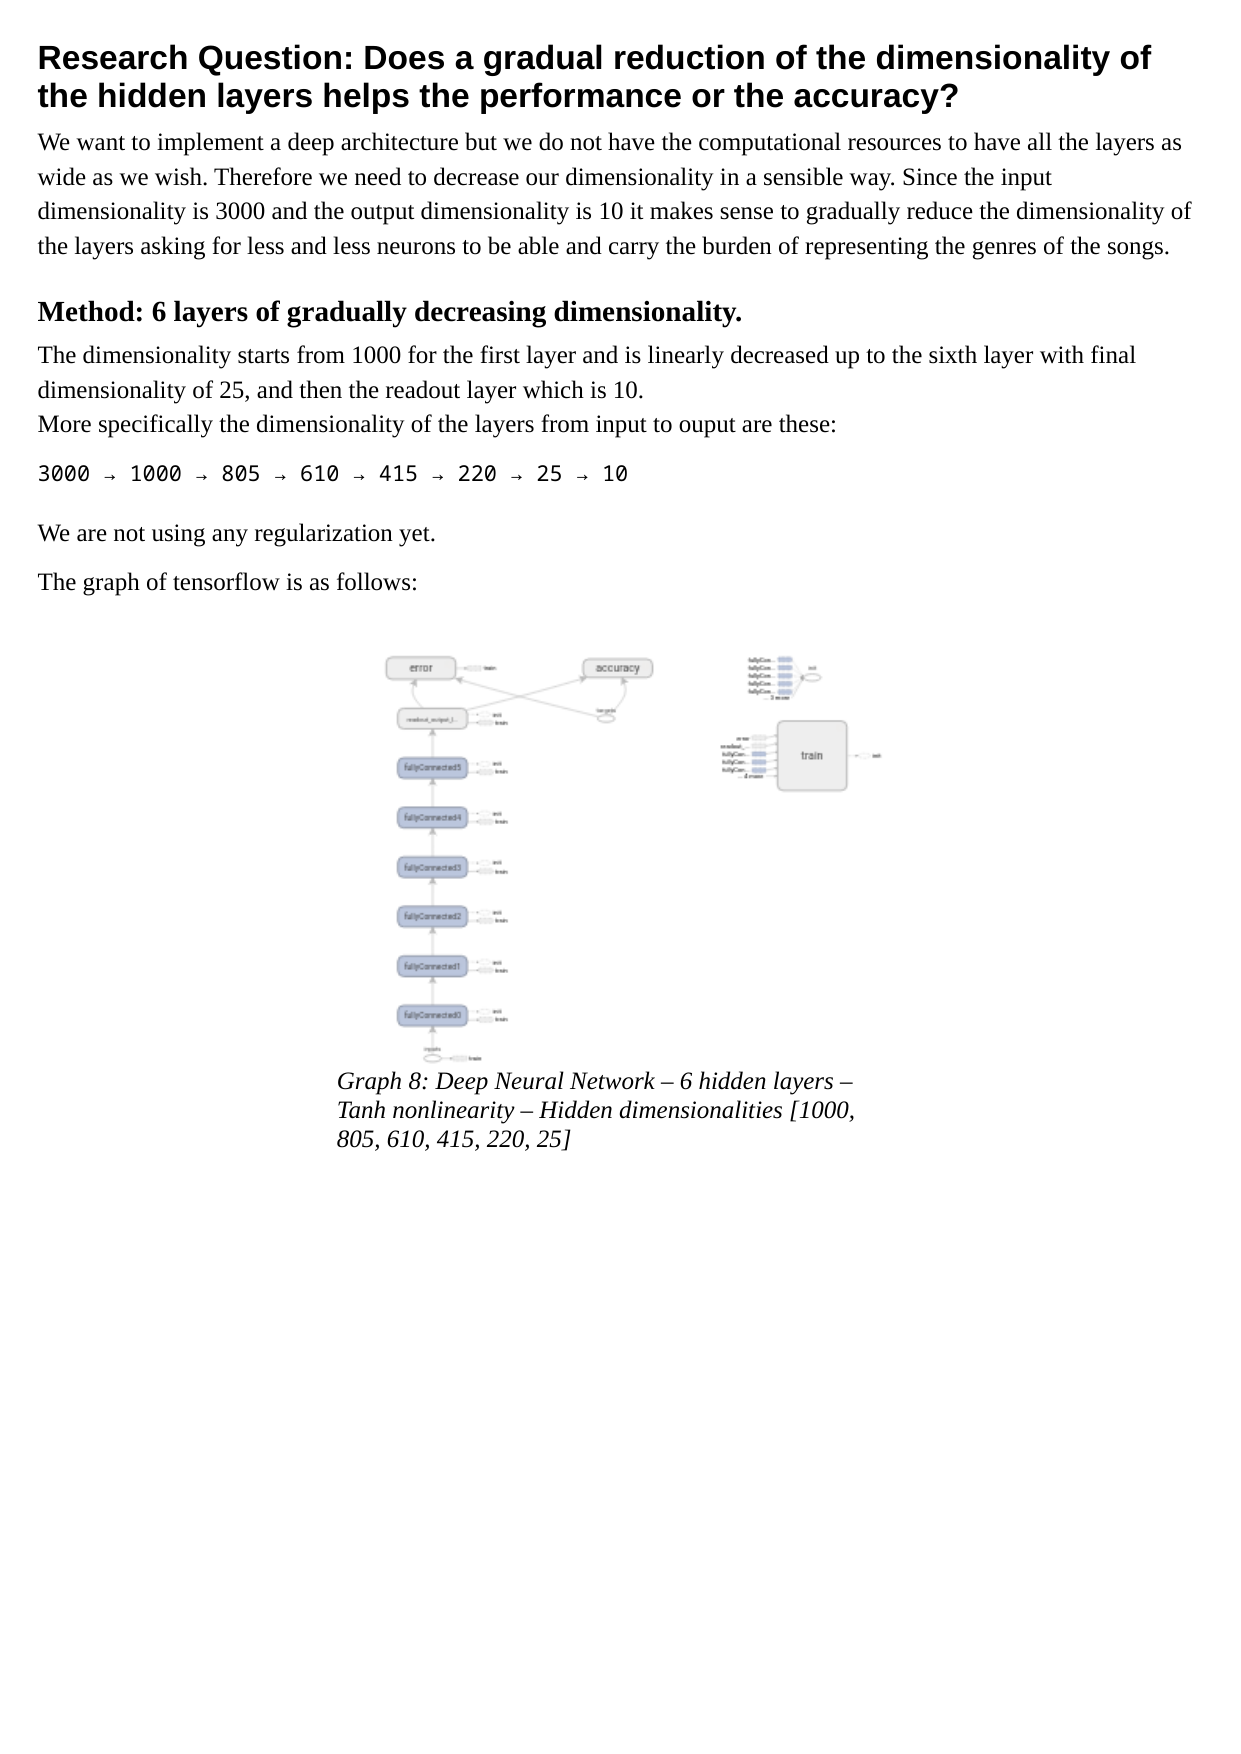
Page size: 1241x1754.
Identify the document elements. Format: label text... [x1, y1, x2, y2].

text We want to implement a deep architecture but we do not have the computational resources to have all the layers as wide as we wish. Therefore we need to decrease our dimensionality in a sensible way. Since the input dimensionality is 3000 and the output dimensionality is 10 it makes sense to gradually reduce the dimensionality of the layers asking for less and less neurons to be able and carry the burden of representing the genres of the songs. [37, 127, 1203, 259]
text The dimensionality starts from 1000 for the first layer and is linearly decreased up to the sixth layer with final dimensionality of 25, and then the readout layer which is 10. More specifically the dimensionality of the layers from input to ouput are these: [37, 340, 1203, 438]
text We are not using any regularization yet. [37, 518, 1203, 547]
text Graph 8: Deep Neural Network – 6 hidden layers – Tanh nonlinearity – Hidden dimensionalities [1000, 805, 610, 415, 220, 25] [337, 1067, 904, 1152]
text 3000 → 1000 → 805 → 610 → 415 → 220 → 25 → 10 [37, 458, 1203, 488]
subtitle Method: 6 layers of gradually decreasing dimensionality. [37, 294, 1203, 328]
picture [336, 628, 904, 1067]
subtitle Research Question: Does a gradual reduction of the dimensionality of the hidden layers helps the performance or the accuracy? [37, 37, 1203, 115]
text The graph of tensorflow is as follows: [37, 567, 1203, 596]
